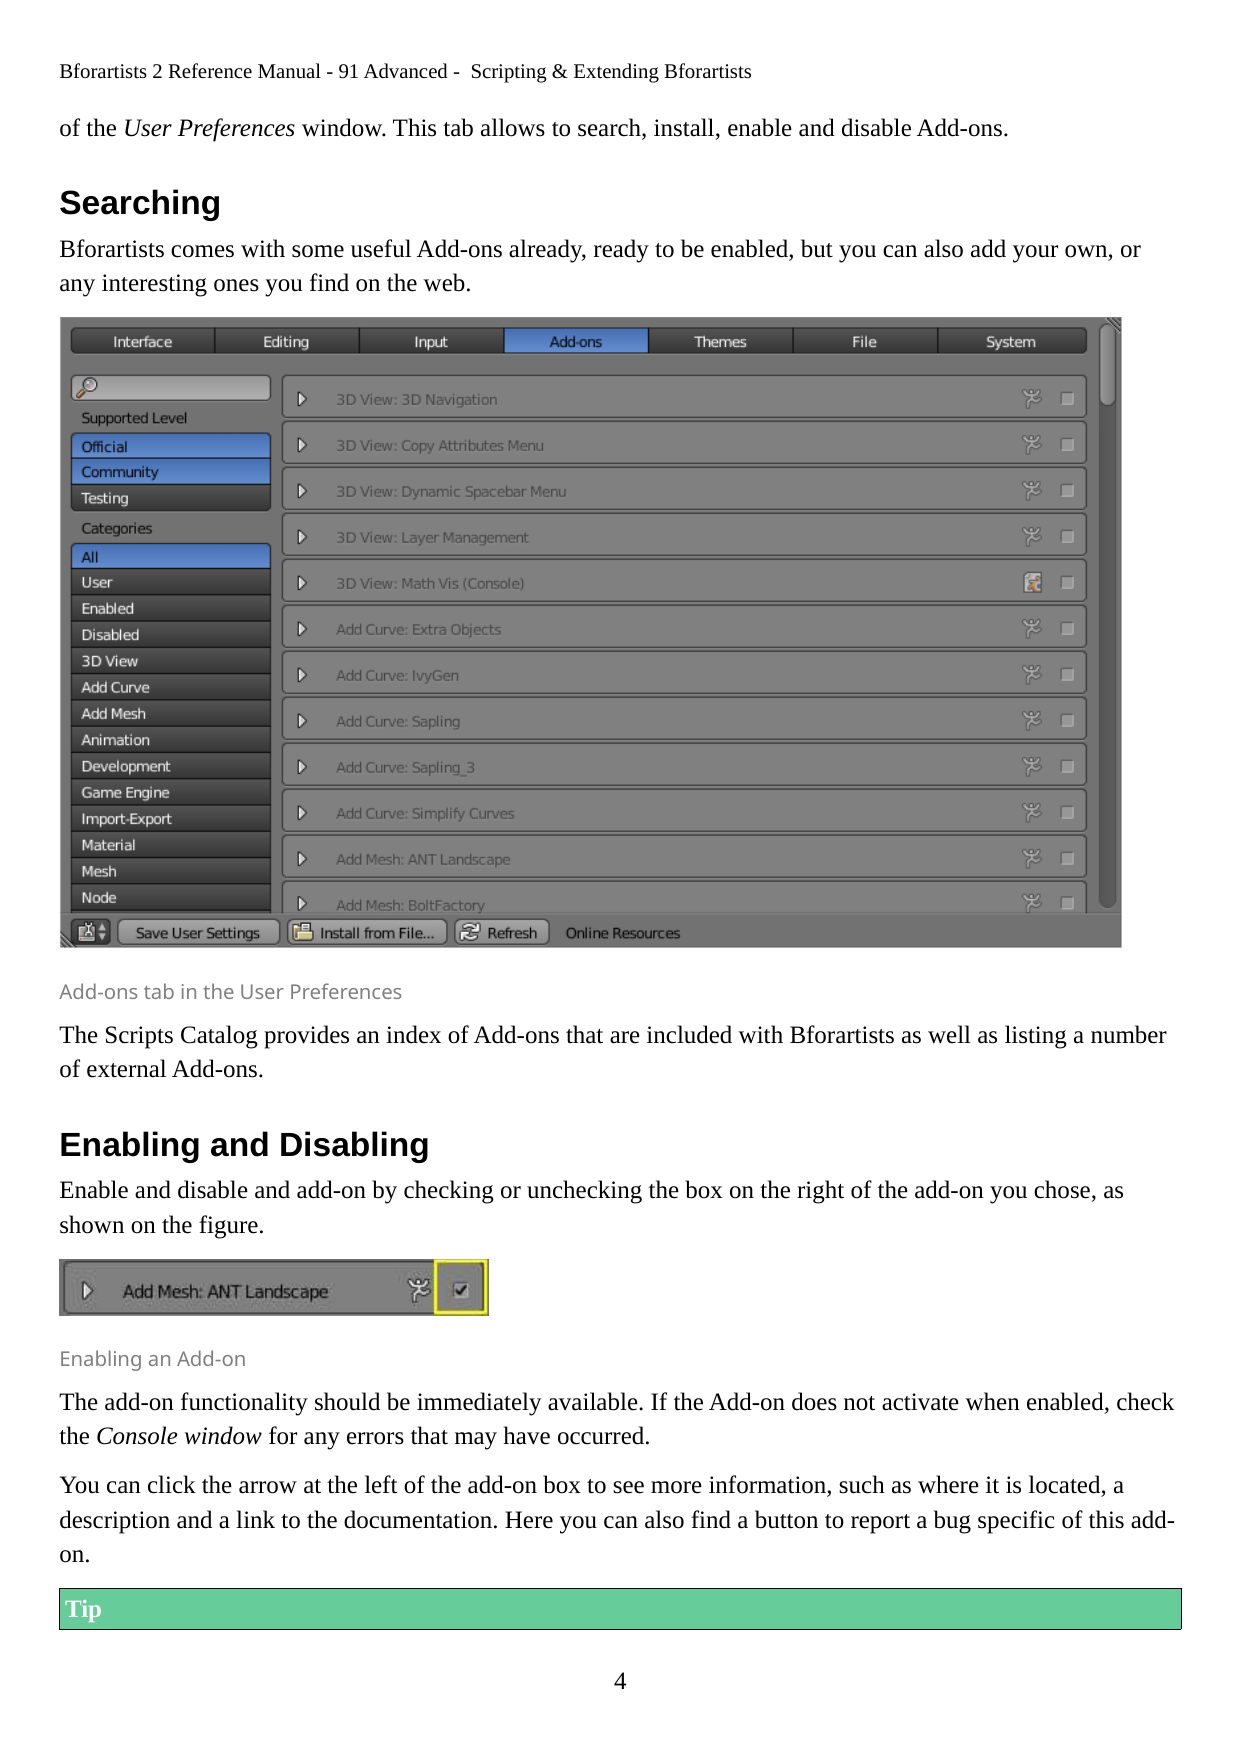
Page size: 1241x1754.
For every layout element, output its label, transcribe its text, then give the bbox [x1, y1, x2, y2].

text Bforartists comes with some useful Add-ons already, ready to be enabled, but you can also add your own, or any interesting ones you find on the web. [59, 234, 1181, 297]
text The add-on functionality should be immediately available. If the Add-on does not activate when enabled, check the Console window for any errors that may have occurred. [59, 1387, 1181, 1450]
text Enable and disable and add-on by checking or unchecking the box on the right of the add-on you chose, as shown on the figure. [59, 1176, 1181, 1239]
subtitle Searching [59, 182, 1181, 221]
text The Scripts Catalog provides an index of Add-ons that are included with Bforartists as well as listing a number of external Add-ons. [59, 1020, 1181, 1083]
table_header Tip [60, 1589, 1181, 1629]
text Add-ons tab in the User Preferences [59, 974, 1181, 1005]
text You can click the arrow at the left of the add-on box to see more information, such as where it is located, a description and a link to the documentation. Here you can also find a button to report a bug specific of this add-on. [59, 1470, 1181, 1568]
picture [59, 317, 1123, 949]
text of the User Preferences window. This tab allows to search, install, enable and disable Add-ons. [59, 113, 1181, 141]
text Enabling an Add-on [59, 1341, 1181, 1372]
picture [59, 1259, 489, 1316]
subtitle Enabling and Disabling [59, 1124, 1181, 1163]
